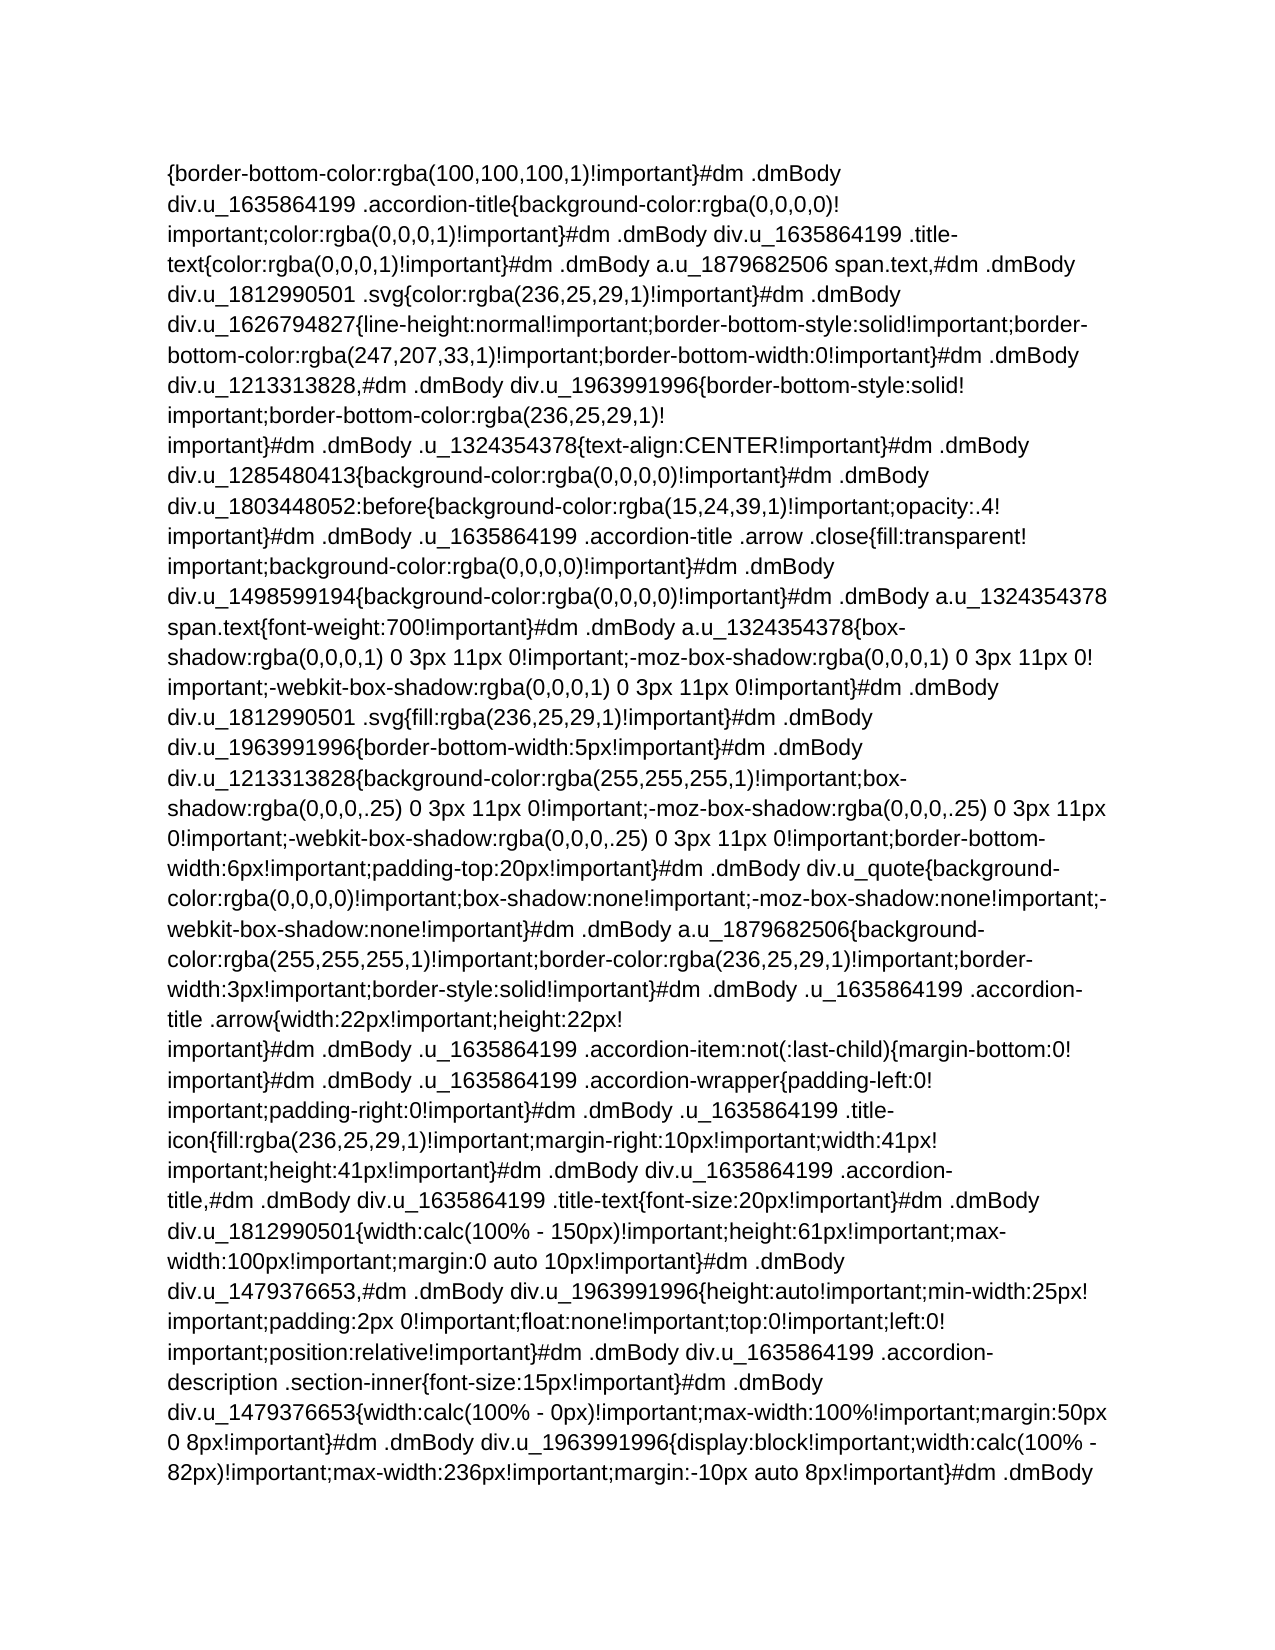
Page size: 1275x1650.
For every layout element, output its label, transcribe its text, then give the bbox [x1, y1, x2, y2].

table_cell {border-bottom-color:rgba(100,100,100,1)!important}#dm .dmBody div.u_1635864199 .accordion-title{background-color:rgba(0,0,0,0)!important;color:rgba(0,0,0,1)!important}#dm .dmBody div.u_1635864199 .title-text{color:rgba(0,0,0,1)!important}#dm .dmBody a.u_1879682506 span.text,#dm .dmBody div.u_1812990501 .svg{color:rgba(236,25,29,1)!important}#dm .dmBody div.u_1626794827{line-height:normal!important;border-bottom-style:solid!important;border-bottom-color:rgba(247,207,33,1)!important;border-bottom-width:0!important}#dm .dmBody div.u_1213313828,#dm .dmBody div.u_1963991996{border-bottom-style:solid!important;border-bottom-color:rgba(236,25,29,1)!important}#dm .dmBody .u_1324354378{text-align:CENTER!important}#dm .dmBody div.u_1285480413{background-color:rgba(0,0,0,0)!important}#dm .dmBody div.u_1803448052:before{background-color:rgba(15,24,39,1)!important;opacity:.4!important}#dm .dmBody .u_1635864199 .accordion-title .arrow .close{fill:transparent!important;background-color:rgba(0,0,0,0)!important}#dm .dmBody div.u_1498599194{background-color:rgba(0,0,0,0)!important}#dm .dmBody a.u_1324354378 span.text{font-weight:700!important}#dm .dmBody a.u_1324354378{box-shadow:rgba(0,0,0,1) 0 3px 11px 0!important;-moz-box-shadow:rgba(0,0,0,1) 0 3px 11px 0!important;-webkit-box-shadow:rgba(0,0,0,1) 0 3px 11px 0!important}#dm .dmBody div.u_1812990501 .svg{fill:rgba(236,25,29,1)!important}#dm .dmBody div.u_1963991996{border-bottom-width:5px!important}#dm .dmBody div.u_1213313828{background-color:rgba(255,255,255,1)!important;box-shadow:rgba(0,0,0,.25) 0 3px 11px 0!important;-moz-box-shadow:rgba(0,0,0,.25) 0 3px 11px 0!important;-webkit-box-shadow:rgba(0,0,0,.25) 0 3px 11px 0!important;border-bottom-width:6px!important;padding-top:20px!important}#dm .dmBody div.u_quote{background-color:rgba(0,0,0,0)!important;box-shadow:none!important;-moz-box-shadow:none!important;-webkit-box-shadow:none!important}#dm .dmBody a.u_1879682506{background-color:rgba(255,255,255,1)!important;border-color:rgba(236,25,29,1)!important;border-width:3px!important;border-style:solid!important}#dm .dmBody .u_1635864199 .accordion-title .arrow{width:22px!important;height:22px!important}#dm .dmBody .u_1635864199 .accordion-item:not(:last-child){margin-bottom:0!important}#dm .dmBody .u_1635864199 .accordion-wrapper{padding-left:0!important;padding-right:0!important}#dm .dmBody .u_1635864199 .title-icon{fill:rgba(236,25,29,1)!important;margin-right:10px!important;width:41px!important;height:41px!important}#dm .dmBody div.u_1635864199 .accordion-title,#dm .dmBody div.u_1635864199 .title-text{font-size:20px!important}#dm .dmBody div.u_1812990501{width:calc(100% - 150px)!important;height:61px!important;max-width:100px!important;margin:0 auto 10px!important}#dm .dmBody div.u_1479376653,#dm .dmBody div.u_1963991996{height:auto!important;min-width:25px!important;padding:2px 0!important;float:none!important;top:0!important;left:0!important;position:relative!important}#dm .dmBody div.u_1635864199 .accordion-description .section-inner{font-size:15px!important}#dm .dmBody div.u_1479376653{width:calc(100% - 0px)!important;max-width:100%!important;margin:50px 0 8px!important}#dm .dmBody div.u_1963991996{display:block!important;width:calc(100% - 82px)!important;max-width:236px!important;margin:-10px auto 8px!important}#dm .dmBody [157, 150, 1125, 1496]
table_cell [150, 150, 157, 1496]
